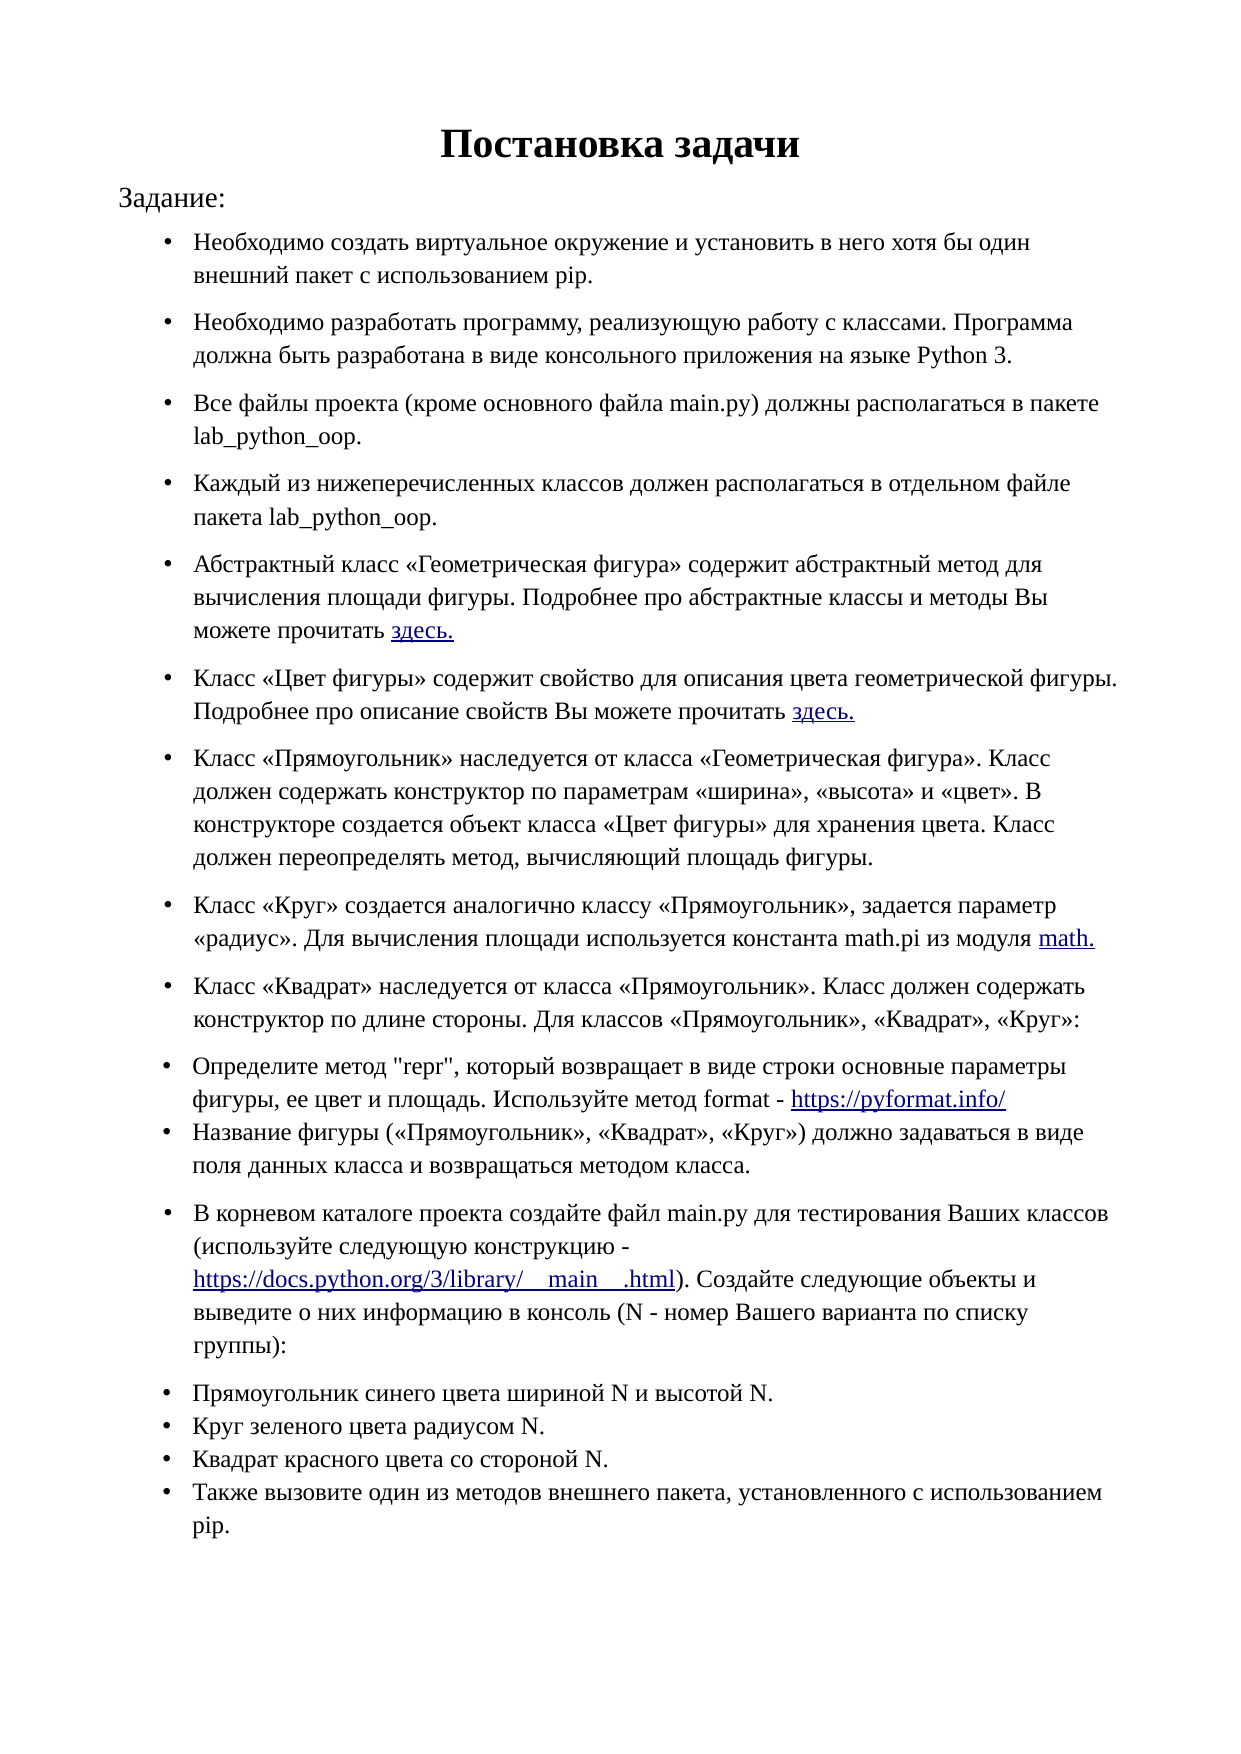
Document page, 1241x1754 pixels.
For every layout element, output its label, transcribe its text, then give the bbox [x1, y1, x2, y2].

list Все файлы проекта (кроме основного файла main.py) должны располагаться в пакете lab_python_oop. [164, 388, 1122, 450]
list Класс «Прямоугольник» наследуется от класса «Геометрическая фигура». Класс должен содержать конструктор по параметрам «ширина», «высота» и «цвет». В конструкторе создается объект класса «Цвет фигуры» для хранения цвета. Класс должен переопределять метод, вычисляющий площадь фигуры. [164, 743, 1122, 871]
list Определите метод "repr", который возвращает в виде строки основные параметры фигуры, ее цвет и площадь. Используйте метод format - https://pyformat.info/ [162, 1051, 1122, 1113]
list Класс «Цвет фигуры» содержит свойство для описания цвета геометрической фигуры. Подробнее про описание свойств Вы можете прочитать здесь. [164, 663, 1122, 724]
list Абстрактный класс «Геометрическая фигура» содержит абстрактный метод для вычисления площади фигуры. Подробнее про абстрактные классы и методы Вы можете прочитать здесь. [164, 549, 1122, 644]
list Необходимо разработать программу, реализующую работу с классами. Программа должна быть разработана в виде консольного приложения на языке Python 3. [164, 307, 1122, 369]
list В корневом каталоге проекта создайте файл main.py для тестирования Ваших классов (используйте следующую конструкцию - https://docs.python.org/3/library/__main__.html). Создайте следующие объекты и выведите о них информацию в консоль (N - номер Вашего варианта по списку группы): [164, 1198, 1122, 1359]
list Необходимо создать виртуальное окружение и установить в него хотя бы один внешний пакет с использованием pip. [164, 227, 1122, 288]
text Постановка задачи [118, 118, 1122, 166]
list Каждый из нижеперечисленных классов должен располагаться в отдельном файле пакета lab_python_oop. [164, 468, 1122, 530]
list Прямоугольник синего цвета шириной N и высотой N. [162, 1378, 1122, 1406]
list Квадрат красного цвета со стороной N. [162, 1444, 1122, 1472]
list Класс «Круг» создается аналогично классу «Прямоугольник», задается параметр «радиус». Для вычисления площади используется константа math.pi из модуля math. [164, 890, 1122, 952]
list Круг зеленого цвета радиусом N. [162, 1411, 1122, 1439]
list Также вызовите один из методов внешнего пакета, установленного с использованием pip. [162, 1477, 1122, 1538]
list Класс «Квадрат» наследуется от класса «Прямоугольник». Класс должен содержать конструктор по длине стороны. Для классов «Прямоугольник», «Квадрат», «Круг»: [164, 971, 1122, 1032]
subtitle Задание: [118, 181, 1122, 214]
list Название фигуры («Прямоугольник», «Квадрат», «Круг») должно задаваться в виде поля данных класса и возвращаться методом класса. [162, 1117, 1122, 1179]
